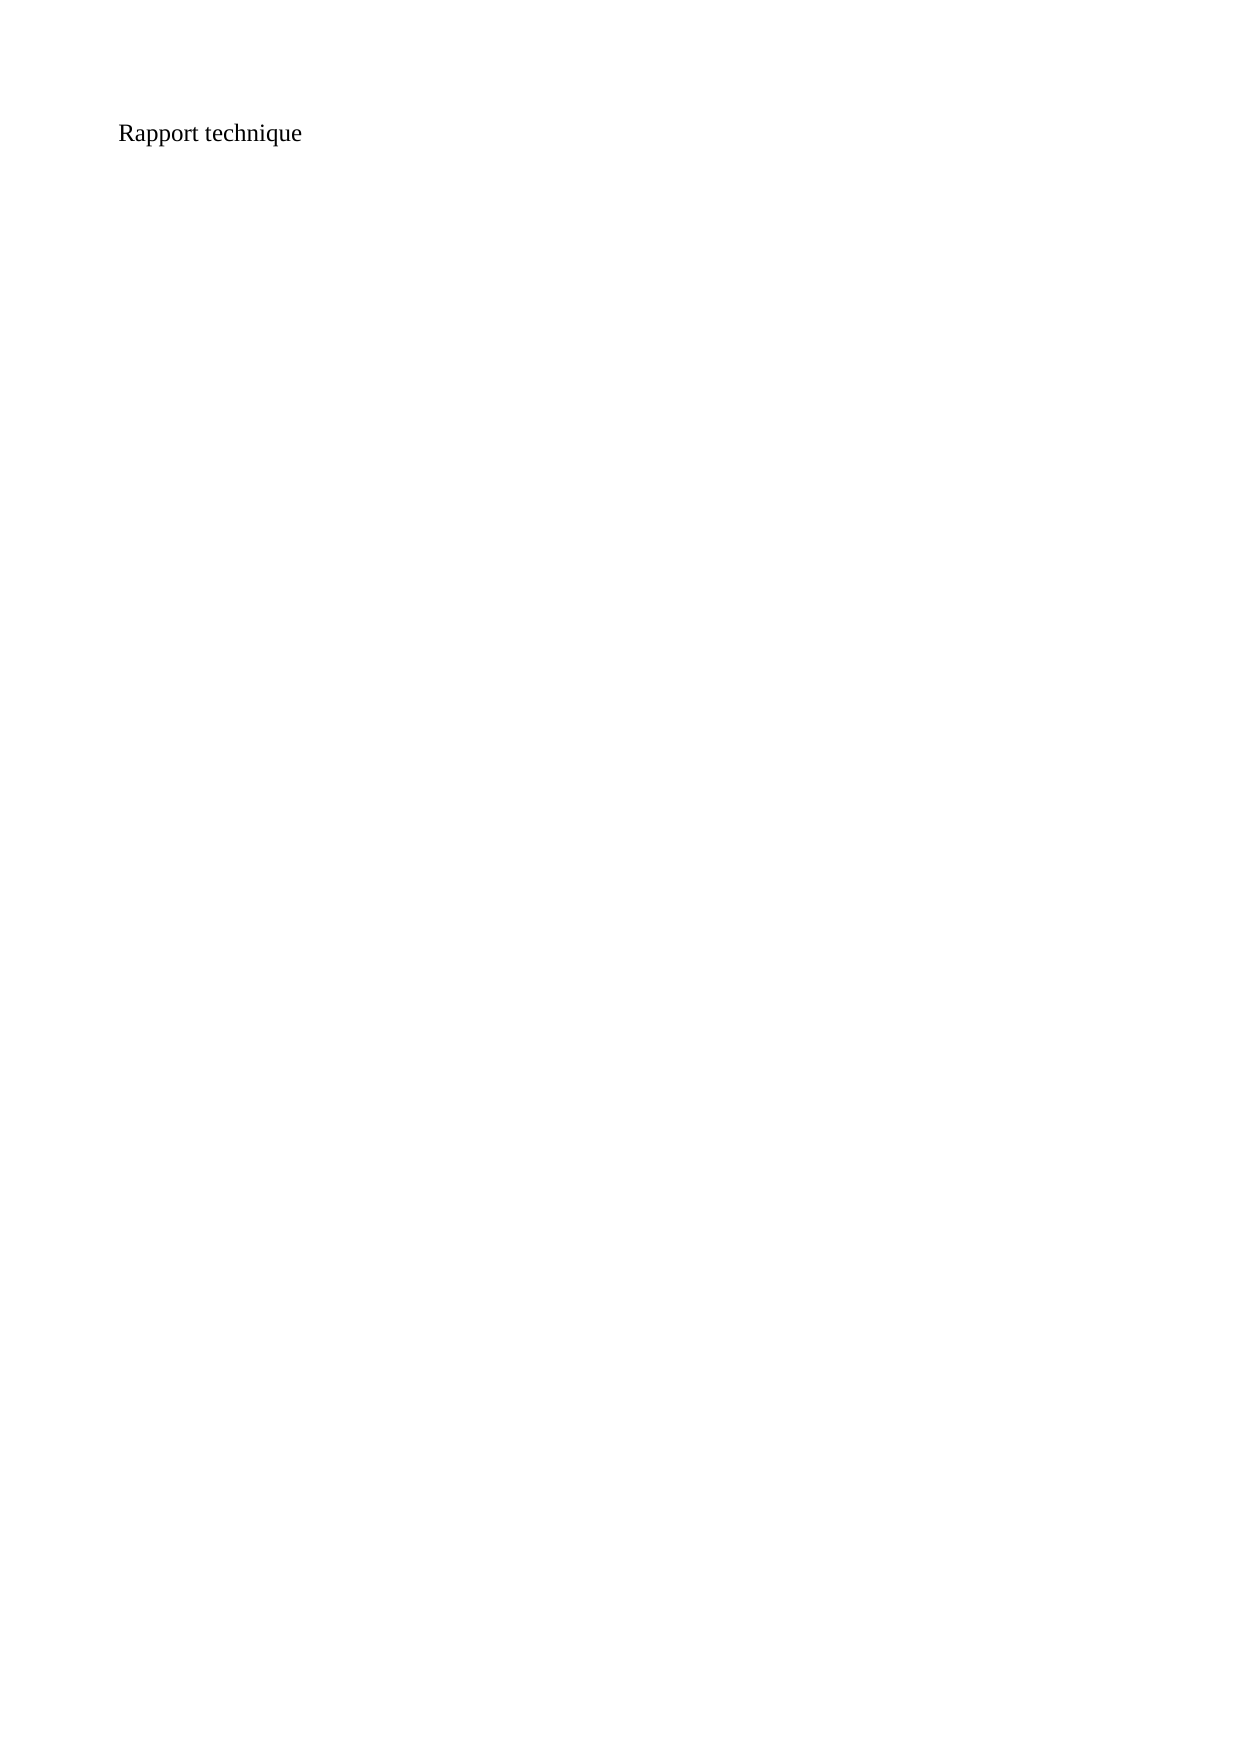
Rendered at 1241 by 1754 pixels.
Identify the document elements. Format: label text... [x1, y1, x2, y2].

text Rapport technique [118, 118, 1122, 147]
